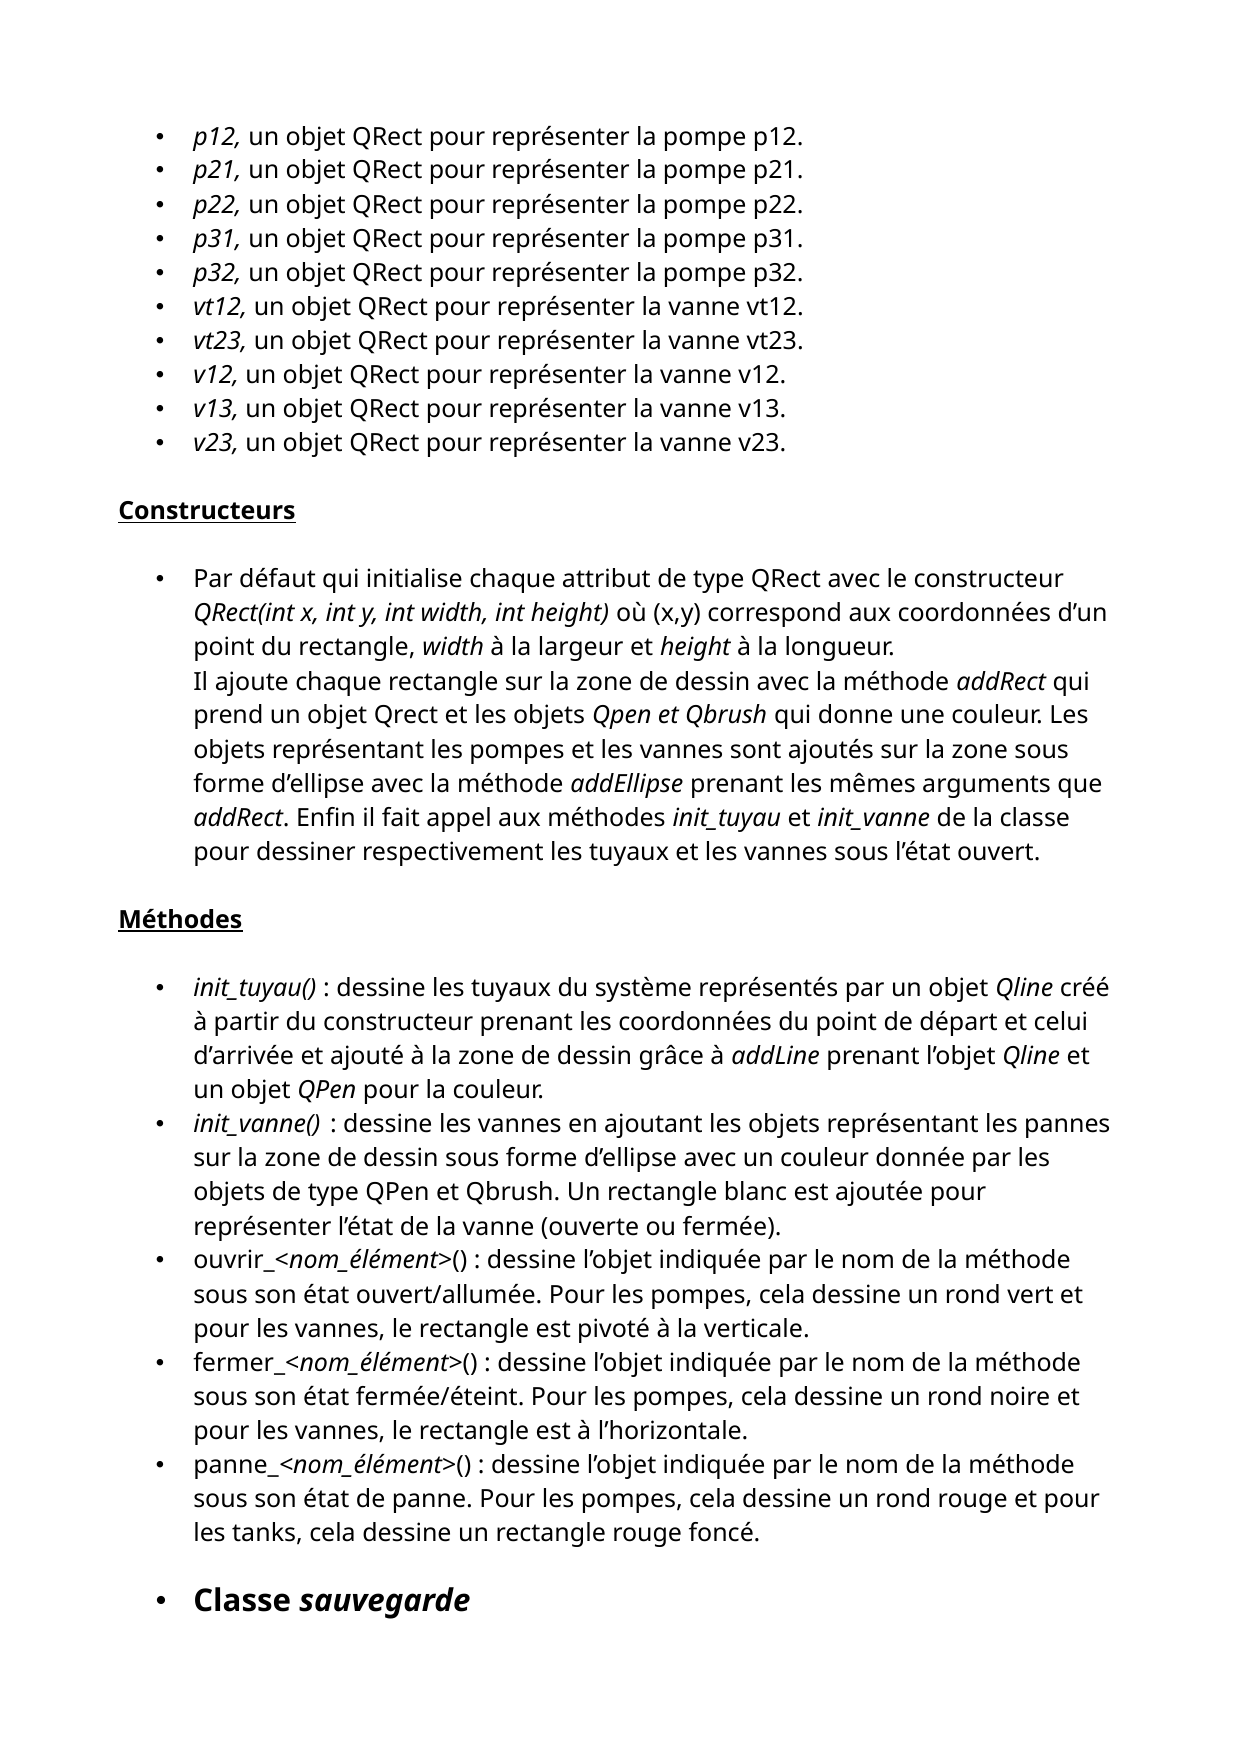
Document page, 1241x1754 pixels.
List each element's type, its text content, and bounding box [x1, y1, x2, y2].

text Méthodes [118, 902, 1122, 936]
list p22, un objet QRect pour représenter la pompe p22. [156, 186, 1122, 220]
list Par défaut qui initialise chaque attribut de type QRect avec le constructeur QRect(int x, int y, int width, int height) où (x,y) correspond aux coordonnées d’un point du rectangle, width à la largeur et height à la longueur. [156, 561, 1122, 663]
list panne_<nom_élément>() : dessine l’objet indiquée par le nom de la méthode sous son état de panne. Pour les pompes, cela dessine un rond rouge et pour les tanks, cela dessine un rectangle rouge foncé. [156, 1447, 1122, 1549]
list Classe sauvegarde [156, 1577, 1122, 1620]
list v13, un objet QRect pour représenter la vanne v13. [156, 391, 1122, 425]
list fermer_<nom_élément>() : dessine l’objet indiquée par le nom de la méthode sous son état fermée/éteint. Pour les pompes, cela dessine un rond noire et pour les vannes, le rectangle est à l’horizontale. [156, 1344, 1122, 1447]
list p31, un objet QRect pour représenter la pompe p31. [156, 220, 1122, 254]
list vt23, un objet QRect pour représenter la vanne vt23. [156, 322, 1122, 357]
text Constructeurs [118, 493, 1122, 527]
list ouvrir_<nom_élément>() : dessine l’objet indiquée par le nom de la méthode sous son état ouvert/allumée. Pour les pompes, cela dessine un rond vert et pour les vannes, le rectangle est pivoté à la verticale. [156, 1242, 1122, 1344]
list p12, un objet QRect pour représenter la pompe p12. [156, 118, 1122, 152]
list vt12, un objet QRect pour représenter la vanne vt12. [156, 288, 1122, 322]
list init_vanne() : dessine les vannes en ajoutant les objets représentant les pannes sur la zone de dessin sous forme d’ellipse avec un couleur donnée par les objets de type QPen et Qbrush. Un rectangle blanc est ajoutée pour représenter l’état de la vanne (ouverte ou fermée). [156, 1106, 1122, 1242]
list p21, un objet QRect pour représenter la pompe p21. [156, 152, 1122, 186]
list v12, un objet QRect pour représenter la vanne v12. [156, 357, 1122, 391]
list p32, un objet QRect pour représenter la pompe p32. [156, 254, 1122, 288]
list v23, un objet QRect pour représenter la vanne v23. [156, 425, 1122, 459]
list init_tuyau() : dessine les tuyaux du système représentés par un objet Qline créé à partir du constructeur prenant les coordonnées du point de départ et celui d’arrivée et ajouté à la zone de dessin grâce à addLine prenant l’objet Qline et un objet QPen pour la couleur. [156, 970, 1122, 1106]
list Il ajoute chaque rectangle sur la zone de dessin avec la méthode addRect qui prend un objet Qrect et les objets Qpen et Qbrush qui donne une couleur. Les objets représentant les pompes et les vannes sont ajoutés sur la zone sous forme d’ellipse avec la méthode addEllipse prenant les mêmes arguments que addRect. Enfin il fait appel aux méthodes init_tuyau et init_vanne de la classe pour dessiner respectivement les tuyaux et les vannes sous l’état ouvert. [156, 663, 1122, 867]
